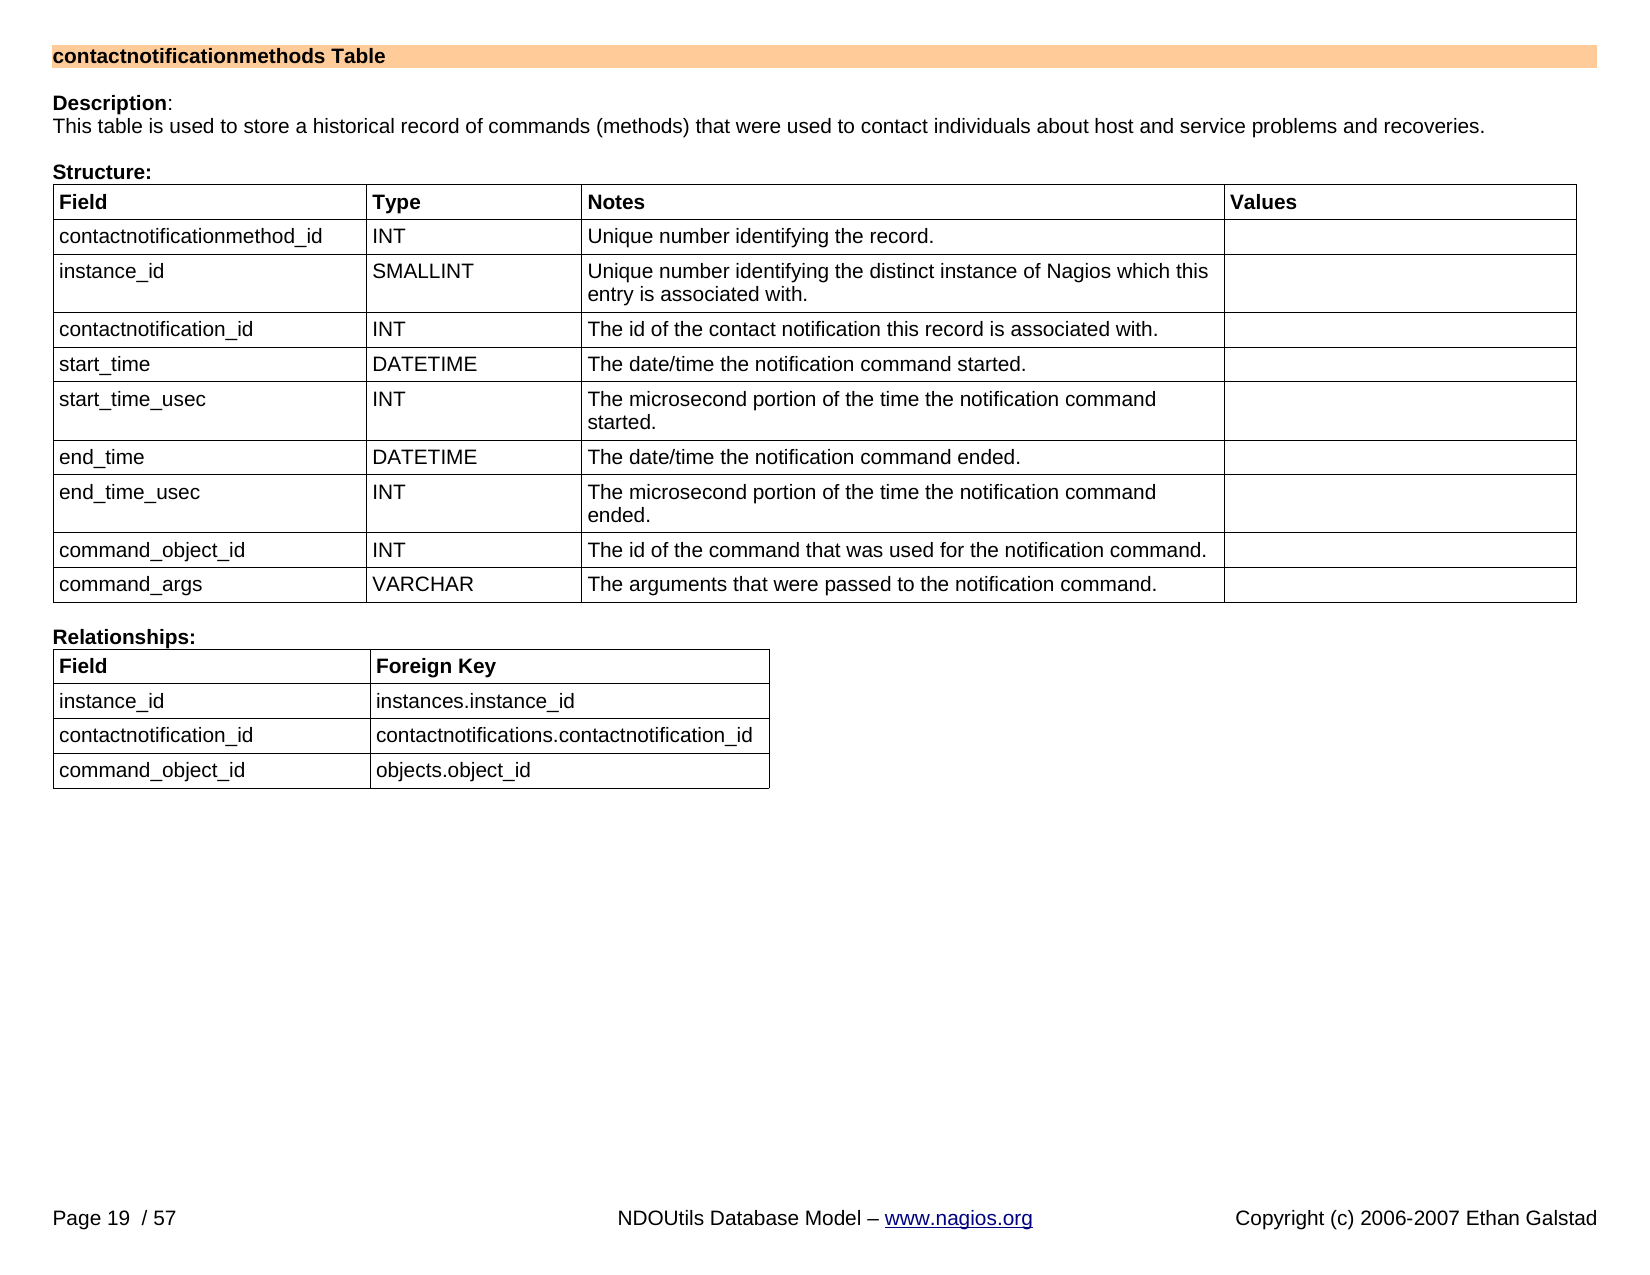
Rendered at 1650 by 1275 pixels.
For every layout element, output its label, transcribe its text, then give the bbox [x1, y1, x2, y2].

table_cell end_time_usec [54, 475, 366, 532]
table_cell SMALLINT [367, 255, 581, 312]
table_cell command_object_id [54, 754, 370, 788]
table_cell contactnotifications.contactnotification_id [371, 719, 769, 753]
table_cell INT [367, 382, 581, 440]
table_cell instance_id [54, 255, 366, 312]
table_cell command_args [54, 568, 366, 602]
table_cell [1225, 220, 1576, 254]
table_cell [1225, 348, 1576, 381]
table_cell DATETIME [367, 441, 581, 474]
table_cell command_object_id [54, 533, 366, 567]
table_header Type [367, 185, 581, 219]
table_cell Unique number identifying the distinct instance of Nagios which this entry is associated with. [582, 255, 1224, 312]
table_header Values [1225, 185, 1576, 219]
table_cell INT [367, 220, 581, 254]
table_cell [1225, 533, 1576, 567]
table_cell INT [367, 475, 581, 532]
table_cell DATETIME [367, 348, 581, 381]
table_cell INT [367, 533, 581, 567]
table_header Field [54, 185, 366, 219]
table_cell end_time [54, 441, 366, 474]
table_cell [1225, 255, 1576, 312]
table_cell [1225, 441, 1576, 474]
table_cell The microsecond portion of the time the notification command ended. [582, 475, 1224, 532]
text Description: [52, 91, 1597, 115]
table_cell The microsecond portion of the time the notification command started. [582, 382, 1224, 440]
text contactnotificationmethods Table [52, 45, 1597, 68]
text Relationships: [52, 625, 1597, 648]
table_cell The date/time the notification command started. [582, 348, 1224, 381]
table_cell instance_id [54, 684, 370, 718]
table_cell [1225, 568, 1576, 602]
table_cell INT [367, 313, 581, 347]
table_cell contactnotificationmethod_id [54, 220, 366, 254]
table_header Foreign Key [371, 650, 769, 683]
table_cell The date/time the notification command ended. [582, 441, 1224, 474]
text This table is used to store a historical record of commands (methods) that were used to contact individuals about host and service problems and recoveries. [52, 115, 1597, 138]
table_cell [1225, 313, 1576, 347]
table_cell The id of the command that was used for the notification command. [582, 533, 1224, 567]
table_cell contactnotification_id [54, 313, 366, 347]
table_cell contactnotification_id [54, 719, 370, 753]
text Structure: [52, 161, 1597, 184]
table_header Field [54, 650, 370, 683]
table_cell start_time_usec [54, 382, 366, 440]
table_header Notes [582, 185, 1224, 219]
table_cell The id of the contact notification this record is associated with. [582, 313, 1224, 347]
table_cell VARCHAR [367, 568, 581, 602]
table_cell start_time [54, 348, 366, 381]
table_cell instances.instance_id [371, 684, 769, 718]
table_cell [1225, 475, 1576, 532]
table_cell [1225, 382, 1576, 440]
table_cell The arguments that were passed to the notification command. [582, 568, 1224, 602]
table_cell objects.object_id [371, 754, 769, 788]
table_cell Unique number identifying the record. [582, 220, 1224, 254]
